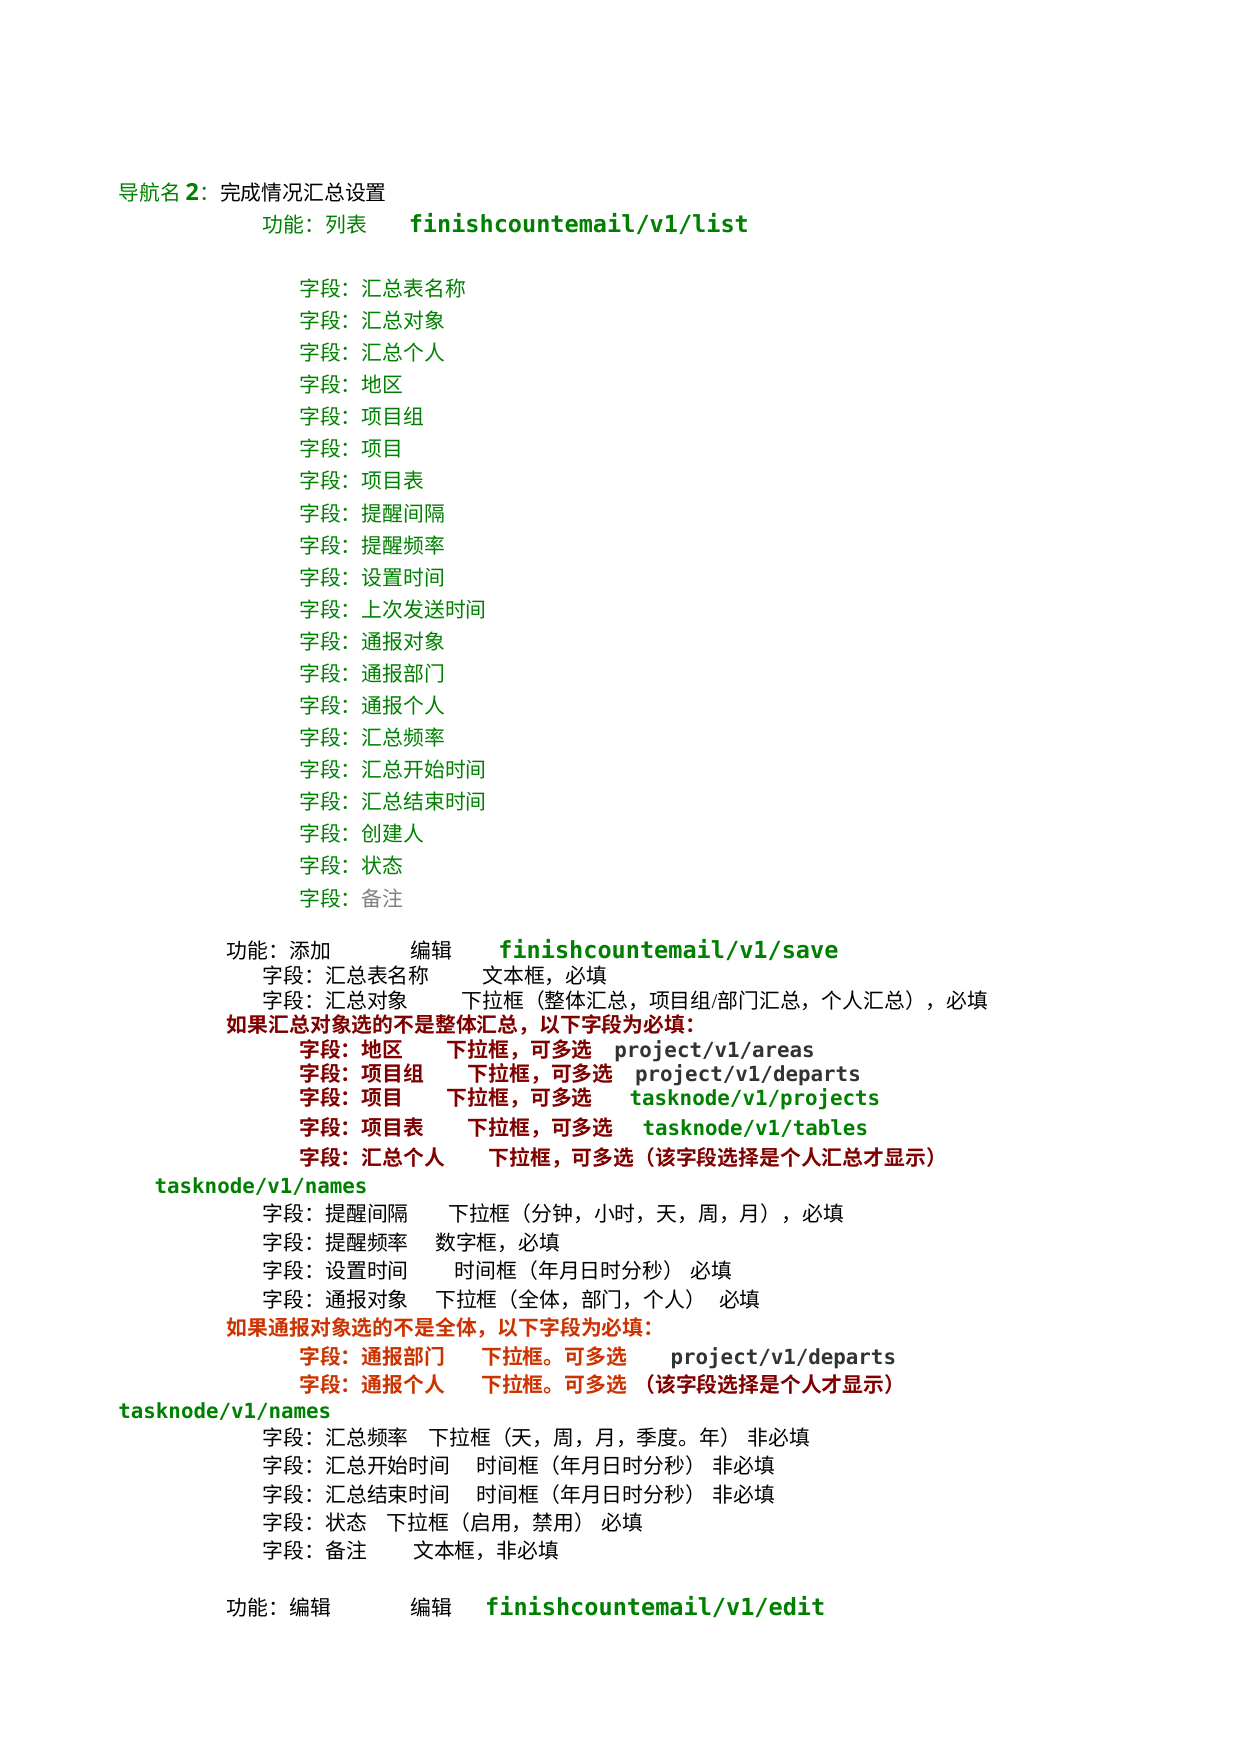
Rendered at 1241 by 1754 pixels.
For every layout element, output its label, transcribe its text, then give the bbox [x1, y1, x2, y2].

text 字段：汇总个人 [118, 335, 1122, 367]
text 字段：提醒频率 [118, 528, 1122, 560]
text 字段：汇总表名称 [118, 271, 1122, 303]
text 字段：项目组 [118, 399, 1122, 432]
text 字段：通报个人 下拉框。可多选 （该字段选择是个人才显示） tasknode/v1/names [118, 1370, 1122, 1423]
text 字段：提醒间隔 [118, 496, 1122, 528]
text 字段：地区 [118, 367, 1122, 399]
text 功能：列表 finishcountemail/v1/list [118, 207, 1122, 239]
text 字段：汇总对象 [118, 303, 1122, 335]
text 字段：设置时间 [118, 560, 1122, 592]
text 字段：项目表 下拉框，可多选 tasknode/v1/tables [118, 1111, 1122, 1143]
text 导航名2：完成情况汇总设置 [118, 175, 1122, 207]
text 如果汇总对象选的不是整体汇总，以下字段为必填： [118, 1013, 1122, 1037]
text 字段：通报个人 [118, 688, 1122, 720]
text 字段：提醒间隔 下拉框（分钟，小时，天，周，月），必填 [118, 1199, 1122, 1228]
text 字段：设置时间 时间框（年月日时分秒） 必填 [118, 1256, 1122, 1285]
text 字段：备注 文本框，非必填 [118, 1537, 1122, 1565]
text 字段：状态 下拉框（启用，禁用） 必填 [118, 1508, 1122, 1537]
text 字段：备注 [118, 881, 1122, 913]
text 功能：编辑 编辑 finishcountemail/v1/edit [118, 1593, 1122, 1622]
text 功能：添加 编辑 finishcountemail/v1/save [118, 937, 1122, 964]
text 字段：项目组 下拉框，可多选 project/v1/departs [118, 1062, 1122, 1086]
text 字段：汇总开始时间 [118, 752, 1122, 784]
text 字段：创建人 [118, 817, 1122, 849]
text 字段：上次发送时间 [118, 592, 1122, 624]
text 字段：通报部门 下拉框。可多选 project/v1/departs [118, 1342, 1122, 1370]
text 字段：汇总开始时间 时间框（年月日时分秒） 非必填 [118, 1451, 1122, 1480]
text 字段：通报对象 [118, 624, 1122, 656]
text 字段：汇总结束时间 [118, 784, 1122, 817]
text 字段：汇总结束时间 时间框（年月日时分秒） 非必填 [118, 1480, 1122, 1508]
text 字段：通报部门 [118, 656, 1122, 688]
text 字段：地区 下拉框，可多选 project/v1/areas [118, 1037, 1122, 1062]
text 字段：项目表 [118, 464, 1122, 496]
text 如果通报对象选的不是全体，以下字段为必填： [118, 1313, 1122, 1342]
text 字段：提醒频率 数字框，必填 [118, 1228, 1122, 1256]
text 字段：项目 [118, 432, 1122, 464]
text 字段：汇总对象 下拉框（整体汇总，项目组/部门汇总，个人汇总），必填 [118, 989, 1122, 1013]
text 字段：通报对象 下拉框（全体，部门，个人） 必填 [118, 1285, 1122, 1313]
text 字段：汇总频率 下拉框（天，周，月，季度。年） 非必填 [118, 1423, 1122, 1451]
text 字段：项目 下拉框，可多选 tasknode/v1/projects [118, 1086, 1122, 1111]
text 字段：汇总频率 [118, 720, 1122, 752]
text 字段：状态 [118, 849, 1122, 881]
text 字段：汇总个人 下拉框，可多选（该字段选择是个人汇总才显示） tasknode/v1/names [118, 1143, 1122, 1199]
text 字段：汇总表名称 文本框，必填 [118, 964, 1122, 989]
